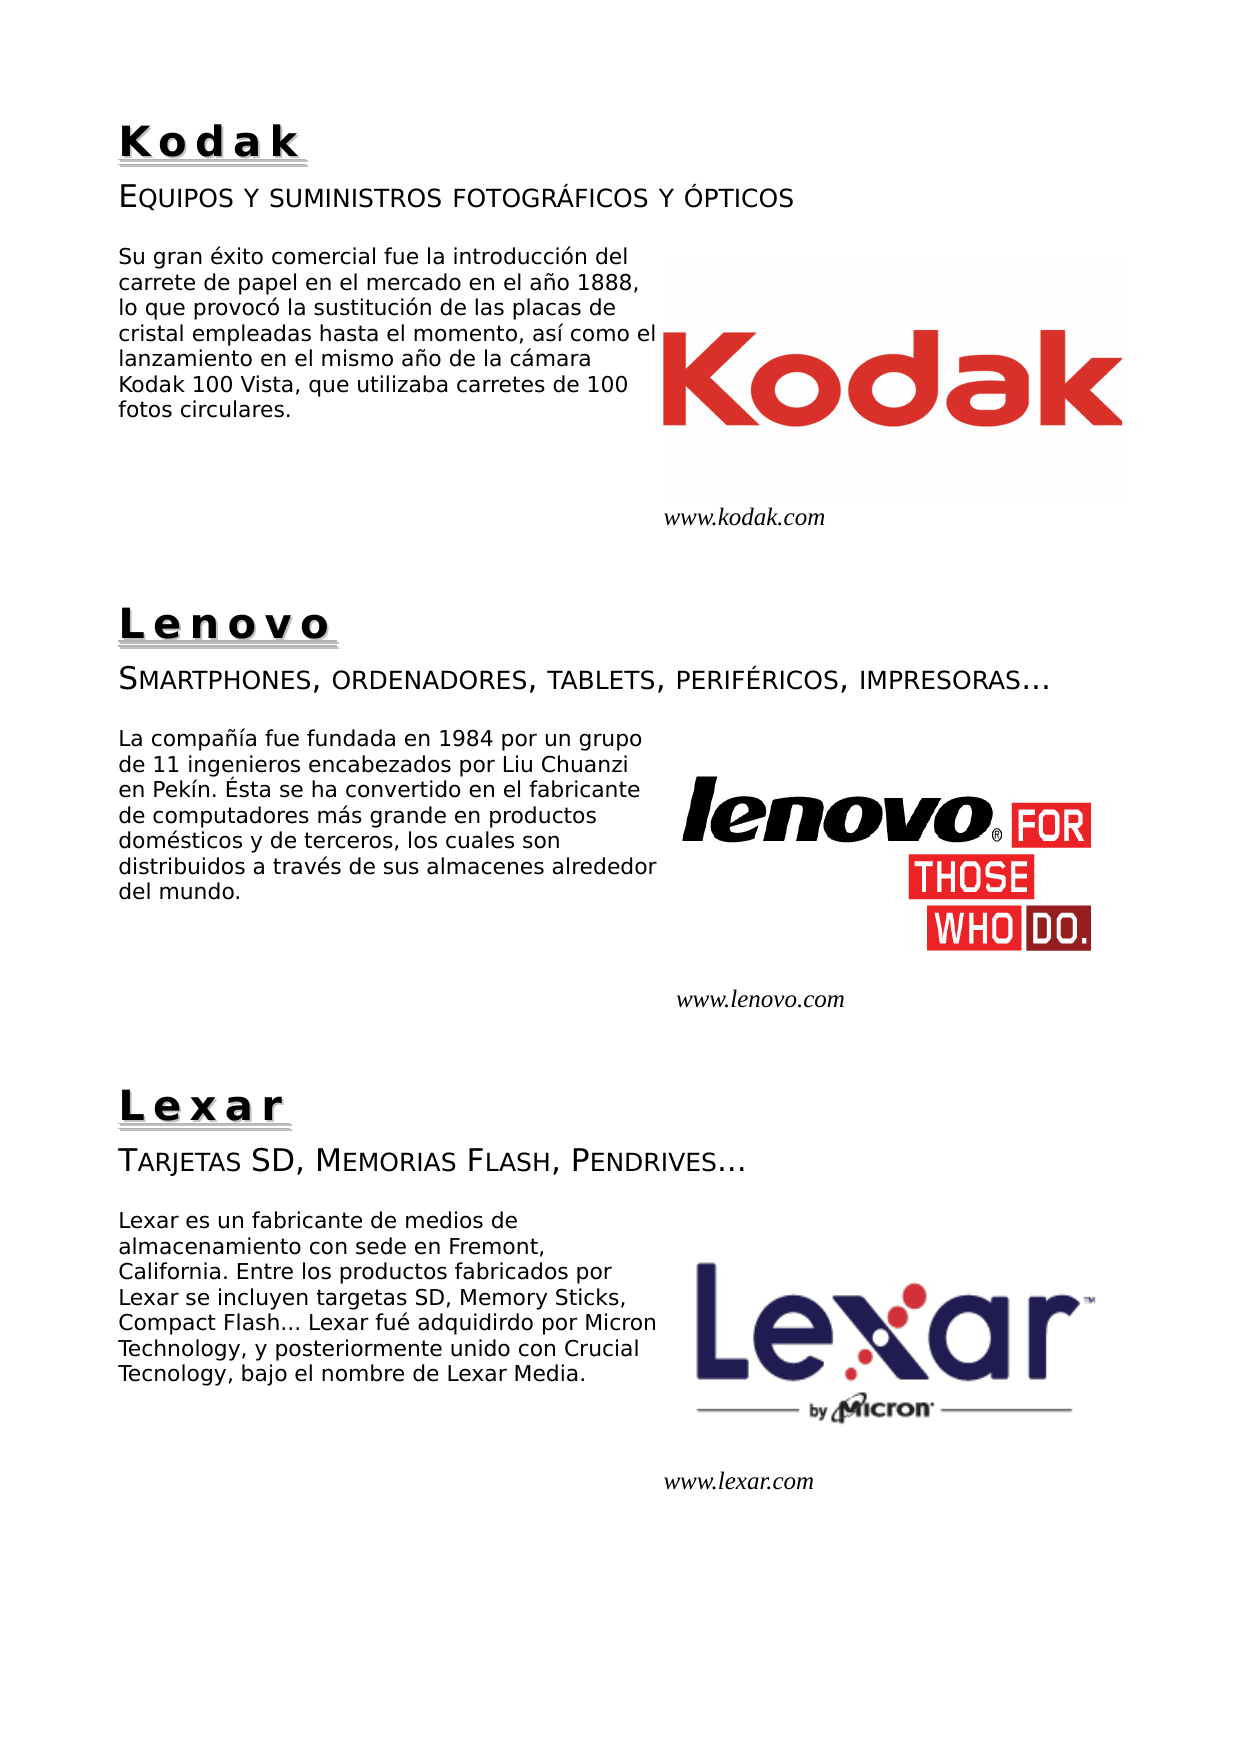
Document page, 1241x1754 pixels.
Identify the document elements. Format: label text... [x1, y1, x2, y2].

text Equipos y suministros fotográficos y ópticos [118, 178, 1122, 215]
picture [663, 738, 1123, 985]
text Tarjetas SD, Memorias Flash, Pendrives... [118, 1142, 1122, 1179]
picture [663, 256, 1123, 503]
picture [663, 1220, 1123, 1467]
text Su gran éxito comercial fue la introducción del carrete de papel en el mercado en el año 1888, lo que provocó la sustitución de las placas de cristal empleadas hasta el momento, así como el lanzamiento en el mismo año de la cámara Kodak 100 Vista, que utilizaba carretes de 100 fotos circulares. [118, 244, 1122, 423]
text www.lenovo.com [663, 985, 1122, 1013]
text La compañía fue fundada en 1984 por un grupo de 11 ingenieros encabezados por Liu Chuanzi en Pekín. Ésta se ha convertido en el fabricante de computadores más grande en productos domésticos y de terceros, los cuales son distribuidos a través de sus almacenes alrededor del mundo. [118, 726, 1122, 905]
text Lexar [118, 1082, 1122, 1131]
text www.kodak.com [663, 503, 1122, 531]
text Lexar es un fabricante de medios de almacenamiento con sede en Fremont, California. Entre los productos fabricados por Lexar se incluyen targetas SD, Memory Sticks, Compact Flash... Lexar fué adquidirdo por Micron Technology, y posteriormente unido con Crucial Tecnology, bajo el nombre de Lexar Media. [118, 1208, 1122, 1387]
text Smartphones, ordenadores, tablets, periféricos, impresoras... [118, 660, 1122, 697]
text Lenovo [118, 600, 1122, 649]
text www.lexar.com [663, 1467, 1122, 1495]
text Kodak [118, 118, 1122, 167]
